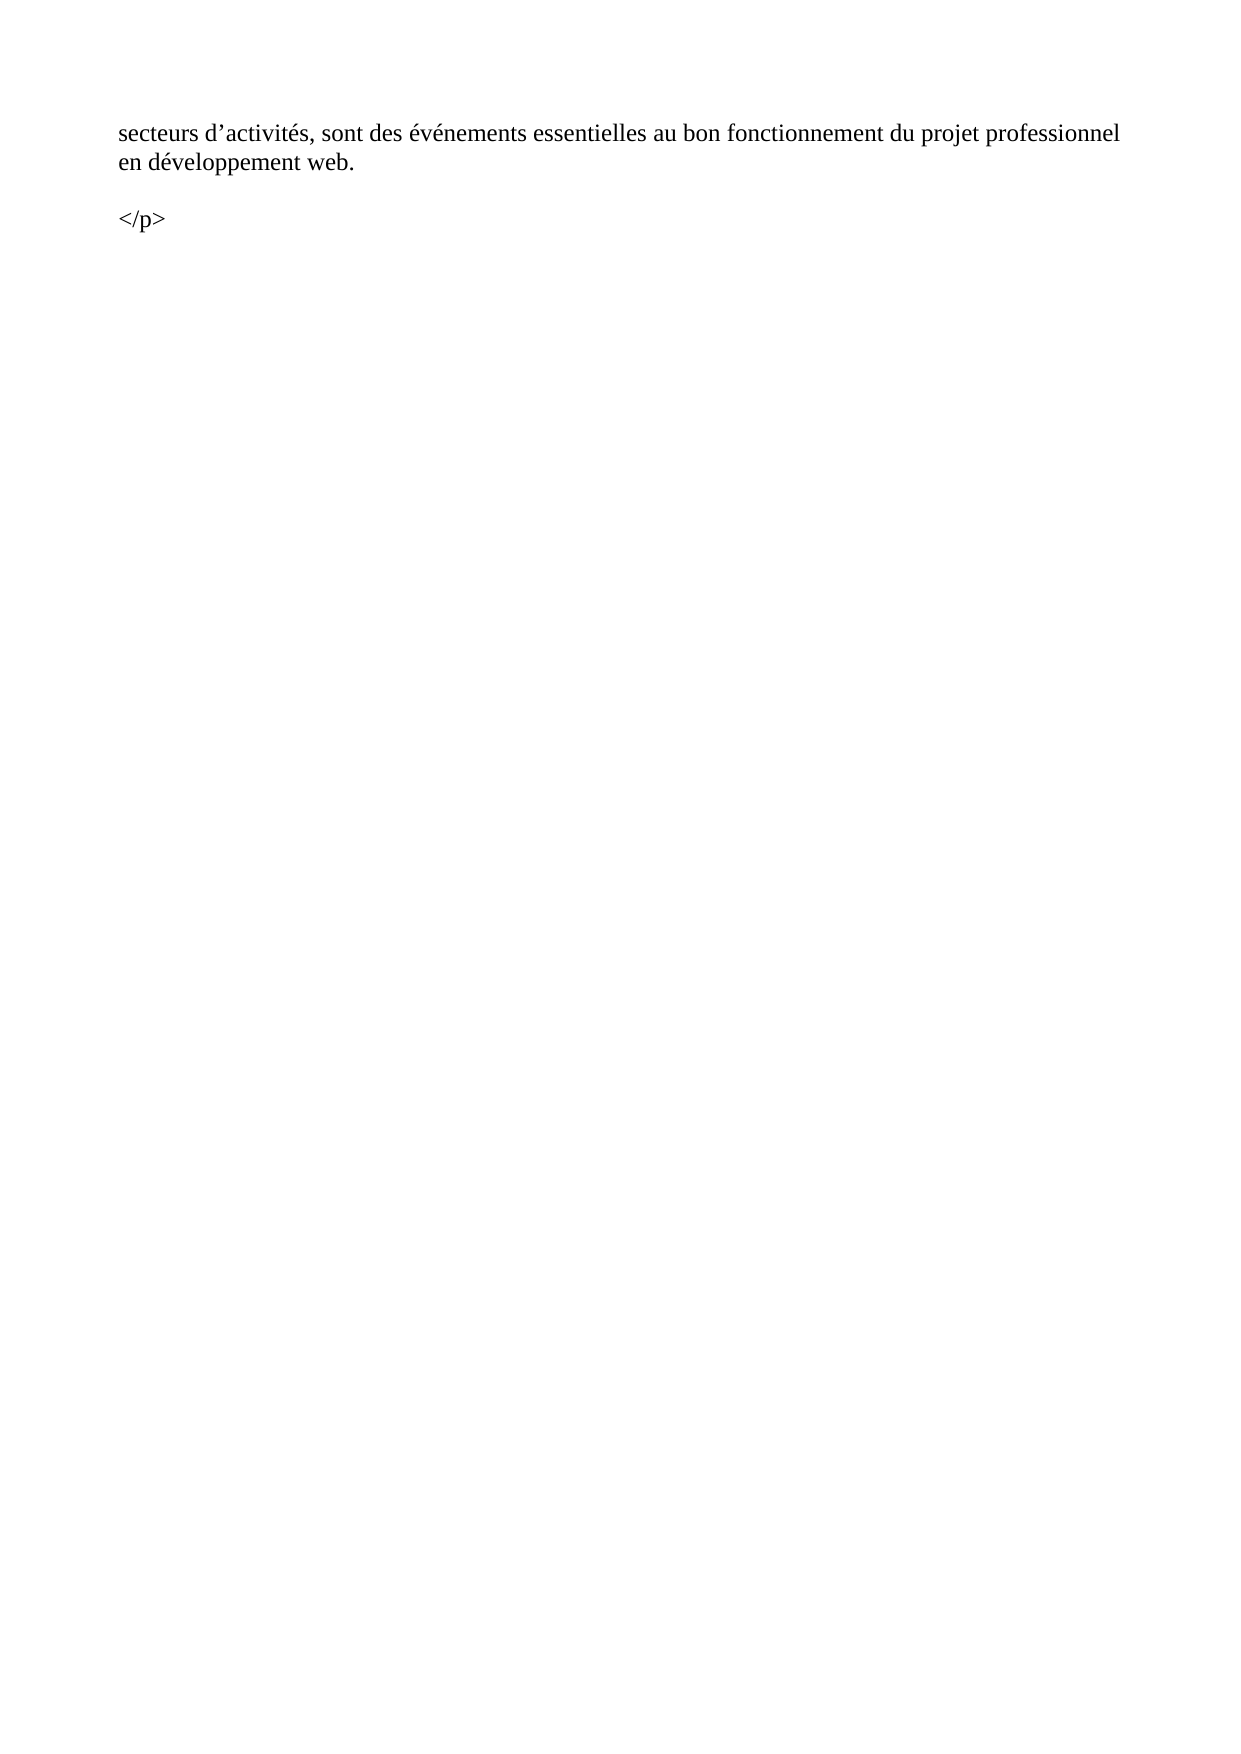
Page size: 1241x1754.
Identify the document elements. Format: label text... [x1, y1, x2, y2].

text secteurs d’activités, sont des événements essentielles au bon fonctionnement du projet professionnel en développement web. [118, 118, 1122, 176]
text </p> [118, 204, 1122, 233]
